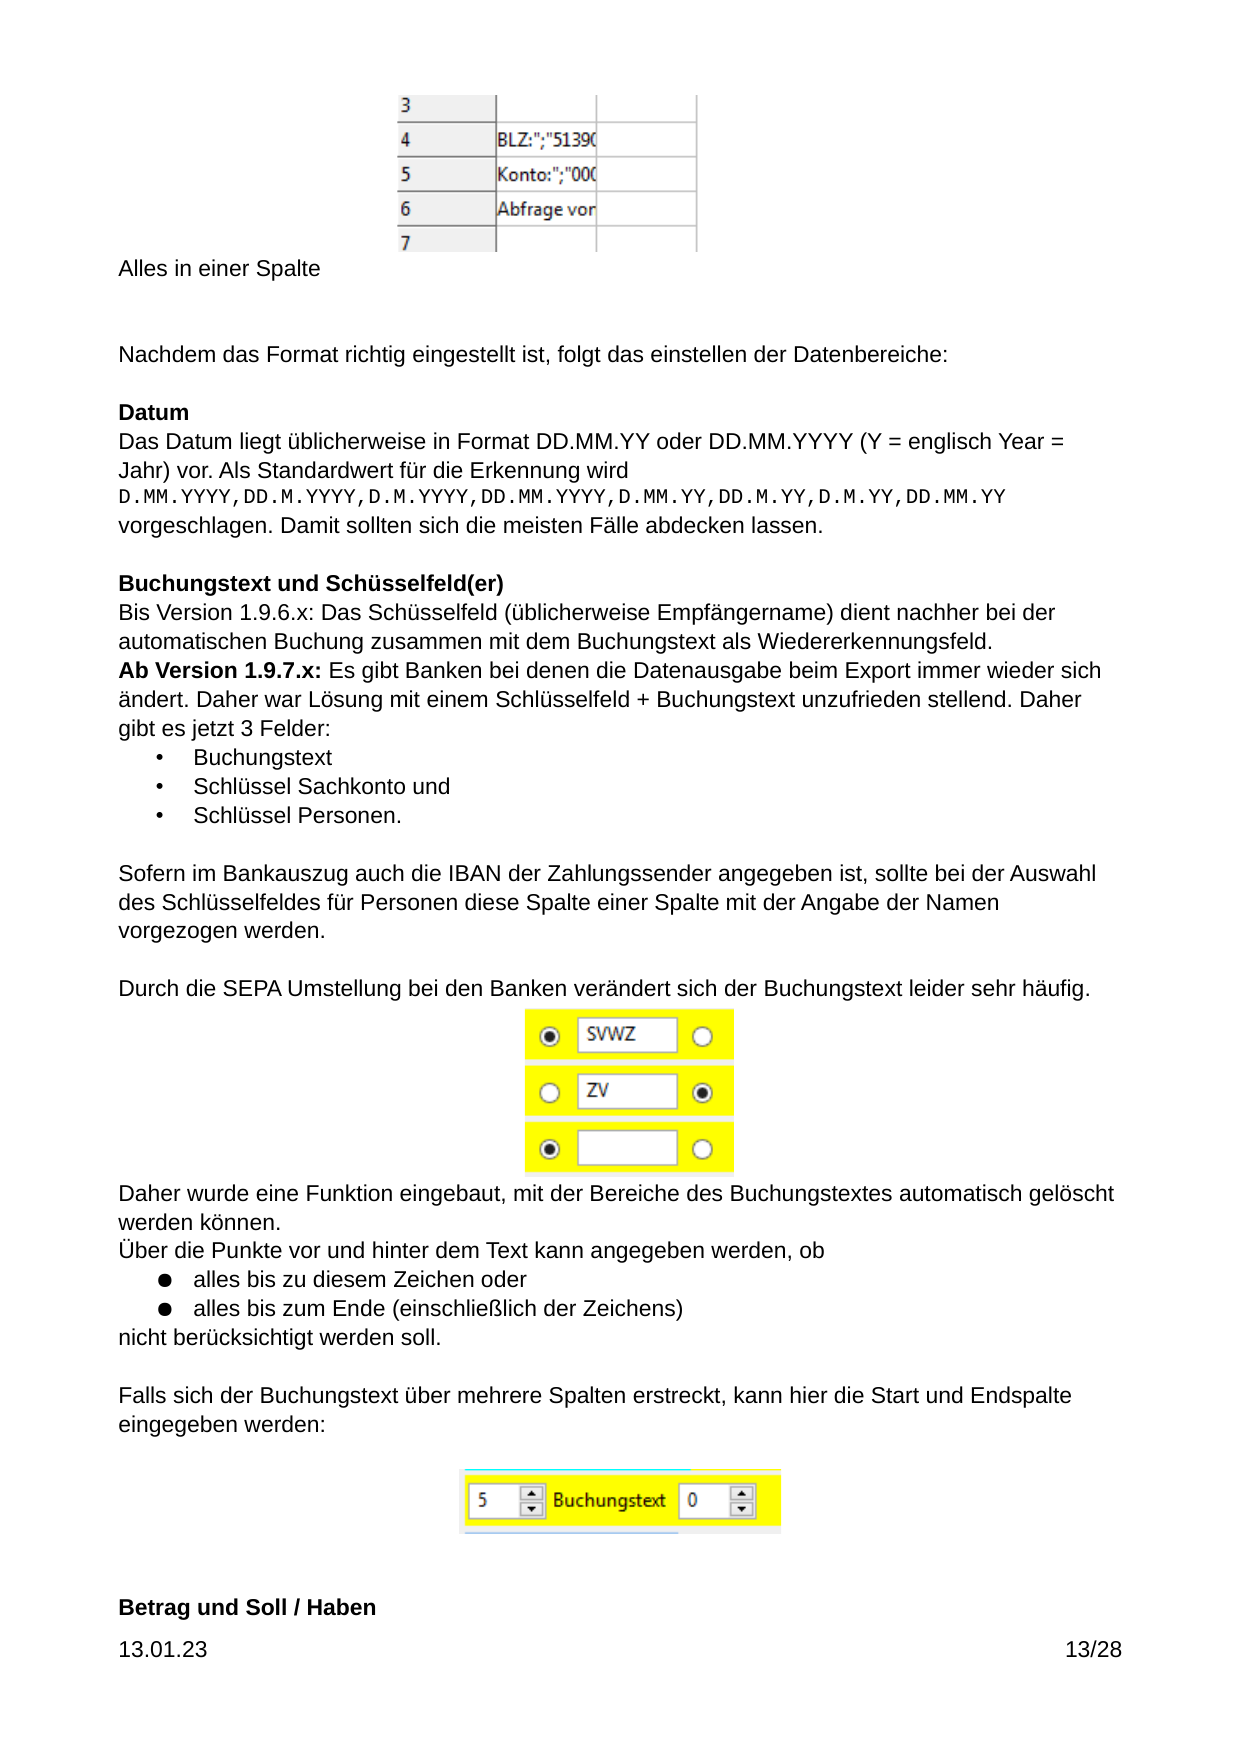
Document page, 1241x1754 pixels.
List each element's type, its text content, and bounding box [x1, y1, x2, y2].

list alles bis zum Ende (einschließlich der Zeichens) [156, 1295, 1122, 1322]
picture [459, 1469, 782, 1534]
text Durch die SEPA Umstellung bei den Banken verändert sich der Buchungstext leider sehr häufig. [118, 975, 1122, 1002]
text Bis Version 1.9.6.x: Das Schüsselfeld (üblicherweise Empfängername) dient nachher bei der automatischen Buchung zusammen mit dem Buchungstext als Wiedererkennungsfeld. [118, 599, 1122, 654]
text Falls sich der Buchungstext über mehrere Spalten erstreckt, kann hier die Start und Endspalte eingegeben werden: [118, 1382, 1122, 1438]
text Betrag und Soll / Haben [118, 1594, 1122, 1620]
list Schlüssel Personen. [156, 802, 1122, 828]
text Über die Punkte vor und hinter dem Text kann angegeben werden, ob [118, 1237, 1122, 1264]
list alles bis zu diesem Zeichen oder [156, 1266, 1122, 1293]
text Nachdem das Format richtig eingestellt ist, folgt das einstellen der Datenbereiche: [118, 341, 1122, 368]
picture [524, 1008, 734, 1177]
text Sofern im Bankauszug auch die IBAN der Zahlungssender angegeben ist, sollte bei der Auswahl des Schlüsselfeldes für Personen diese Spalte einer Spalte mit der Angabe der Namen vorgezogen werden. [118, 859, 1122, 944]
text Das Datum liegt üblicherweise in Format DD.MM.YY oder DD.MM.YYYY (Y = englisch Year = Jahr) vor. Als Standardwert für die Erkennung wird [118, 428, 1122, 483]
text Alles in einer Spalte [118, 75, 1122, 281]
text Datum [118, 399, 1122, 426]
text vorgeschlagen. Damit sollten sich die meisten Fälle abdecken lassen. [118, 512, 1122, 538]
text Buchungstext und Schüsselfeld(er) [118, 570, 1122, 596]
text Ab Version 1.9.7.x: Es gibt Banken bei denen die Datenausgabe beim Export immer wieder sich ändert. Daher war Lösung mit einem Schlüsselfeld + Buchungstext unzufrieden stellend. Daher gibt es jetzt 3 Felder: [118, 657, 1122, 741]
text Daher wurde eine Funktion eingebaut, mit der Bereiche des Buchungstextes automatisch gelöscht werden können. [118, 1004, 1122, 1235]
text nicht berücksichtigt werden soll. [118, 1324, 1122, 1351]
text D.MM.YYYY,DD.M.YYYY,D.M.YYYY,DD.MM.YYYY,D.MM.YY,DD.M.YY,D.M.YY,DD.MM.YY [118, 486, 1122, 510]
list Buchungstext [156, 744, 1122, 770]
list Schlüssel Sachkonto und [156, 773, 1122, 799]
picture [397, 95, 704, 252]
